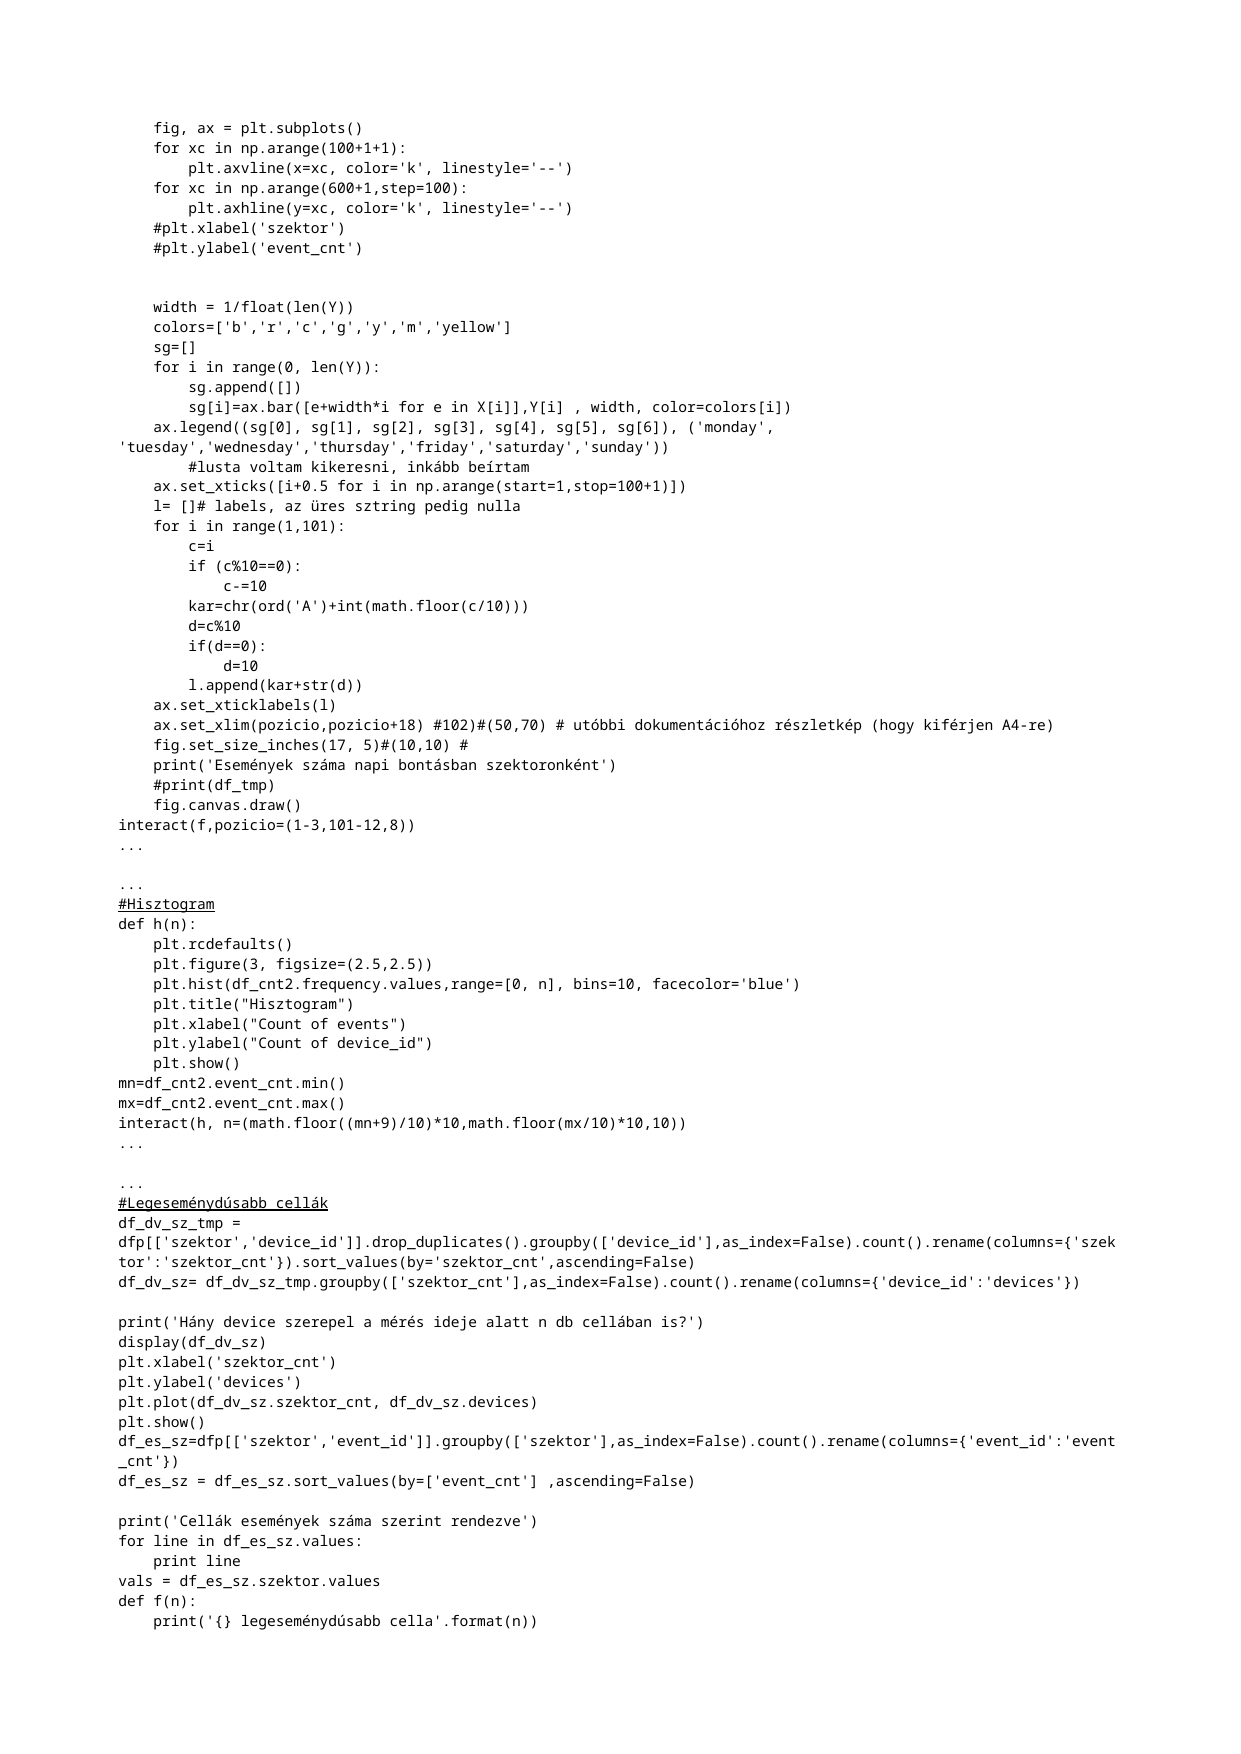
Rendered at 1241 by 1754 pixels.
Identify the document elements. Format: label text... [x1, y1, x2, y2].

text #plt.xlabel('szektor') [118, 218, 1122, 237]
text l= []# labels, az üres sztring pedig nulla [118, 496, 1122, 516]
text l.append(kar+str(d)) [118, 675, 1122, 695]
text plt.title("Hisztogram") [118, 993, 1122, 1013]
text for line in df_es_sz.values: [118, 1531, 1122, 1551]
text interact(h, n=(math.floor((mn+9)/10)*10,math.floor(mx/10)*10,10)) [118, 1113, 1122, 1133]
text fig, ax = plt.subplots() [118, 118, 1122, 138]
text #lusta voltam kikeresni, inkább beírtam [118, 456, 1122, 476]
text ... [118, 1173, 1122, 1192]
text df_dv_sz_tmp = dfp[['szektor','device_id']].drop_duplicates().groupby(['device_id'],as_index=False).count().rename(columns={'szektor':'szektor_cnt'}).sort_values(by='szektor_cnt',ascending=False) [118, 1212, 1122, 1272]
text for i in range(1,101): [118, 516, 1122, 536]
text ... [118, 1133, 1122, 1153]
text sg=[] [118, 337, 1122, 357]
text for xc in np.arange(100+1+1): [118, 138, 1122, 158]
text plt.show() [118, 1411, 1122, 1431]
text plt.rcdefaults() [118, 934, 1122, 954]
text ax.set_xlim(pozicio,pozicio+18) #102)#(50,70) # utóbbi dokumentációhoz részletkép (hogy kiférjen A4-re) [118, 715, 1122, 735]
text plt.ylabel('devices') [118, 1372, 1122, 1391]
text plt.show() [118, 1053, 1122, 1073]
text colors=['b','r','c','g','y','m','yellow'] [118, 317, 1122, 337]
text #Hisztogram [118, 894, 1122, 914]
text plt.figure(3, figsize=(2.5,2.5)) [118, 954, 1122, 974]
text print line [118, 1551, 1122, 1571]
text def h(n): [118, 914, 1122, 934]
text df_es_sz = df_es_sz.sort_values(by=['event_cnt'] ,ascending=False) [118, 1471, 1122, 1491]
text interact(f,pozicio=(1-3,101-12,8)) [118, 814, 1122, 834]
text if (c%10==0): [118, 556, 1122, 576]
text vals = df_es_sz.szektor.values [118, 1571, 1122, 1590]
text for xc in np.arange(600+1,step=100): [118, 178, 1122, 198]
text mn=df_cnt2.event_cnt.min() [118, 1073, 1122, 1093]
text #Legeseménydúsabb cellák [118, 1192, 1122, 1212]
text d=c%10 [118, 616, 1122, 635]
text plt.plot(df_dv_sz.szektor_cnt, df_dv_sz.devices) [118, 1391, 1122, 1411]
text ax.set_xticklabels(l) [118, 695, 1122, 715]
text kar=chr(ord('A')+int(math.floor(c/10))) [118, 596, 1122, 616]
text df_es_sz=dfp[['szektor','event_id']].groupby(['szektor'],as_index=False).count().rename(columns={'event_id':'event_cnt'}) [118, 1431, 1122, 1471]
text print('Hány device szerepel a mérés ideje alatt n db cellában is?') [118, 1312, 1122, 1332]
text plt.axhline(y=xc, color='k', linestyle='--') [118, 198, 1122, 218]
text display(df_dv_sz) [118, 1332, 1122, 1352]
text #print(df_tmp) [118, 775, 1122, 794]
text if(d==0): [118, 635, 1122, 655]
text print('Cellák események száma szerint rendezve') [118, 1511, 1122, 1531]
text width = 1/float(len(Y)) [118, 297, 1122, 317]
text print('Események száma napi bontásban szektoronként') [118, 755, 1122, 775]
text def f(n): [118, 1590, 1122, 1610]
text sg.append([]) [118, 377, 1122, 397]
text c=i [118, 536, 1122, 556]
text fig.canvas.draw() [118, 794, 1122, 814]
text ax.set_xticks([i+0.5 for i in np.arange(start=1,stop=100+1)]) [118, 476, 1122, 496]
text print('{} legeseménydúsabb cella'.format(n)) [118, 1610, 1122, 1630]
text plt.axvline(x=xc, color='k', linestyle='--') [118, 158, 1122, 178]
text plt.ylabel("Count of device_id") [118, 1033, 1122, 1053]
text fig.set_size_inches(17, 5)#(10,10) # [118, 735, 1122, 755]
text plt.xlabel('szektor_cnt') [118, 1352, 1122, 1372]
text plt.xlabel("Count of events") [118, 1013, 1122, 1033]
text mx=df_cnt2.event_cnt.max() [118, 1093, 1122, 1113]
text ... [118, 834, 1122, 854]
text ... [118, 874, 1122, 894]
text df_dv_sz= df_dv_sz_tmp.groupby(['szektor_cnt'],as_index=False).count().rename(columns={'device_id':'devices'}) [118, 1272, 1122, 1292]
text for i in range(0, len(Y)): [118, 357, 1122, 377]
text #plt.ylabel('event_cnt') [118, 237, 1122, 257]
text ax.legend((sg[0], sg[1], sg[2], sg[3], sg[4], sg[5], sg[6]), ('monday', 'tuesday','wednesday','thursday','friday','saturday','sunday')) [118, 417, 1122, 456]
text sg[i]=ax.bar([e+width*i for e in X[i]],Y[i] , width, color=colors[i]) [118, 397, 1122, 417]
text d=10 [118, 655, 1122, 675]
text c-=10 [118, 576, 1122, 596]
text plt.hist(df_cnt2.frequency.values,range=[0, n], bins=10, facecolor='blue') [118, 974, 1122, 993]
